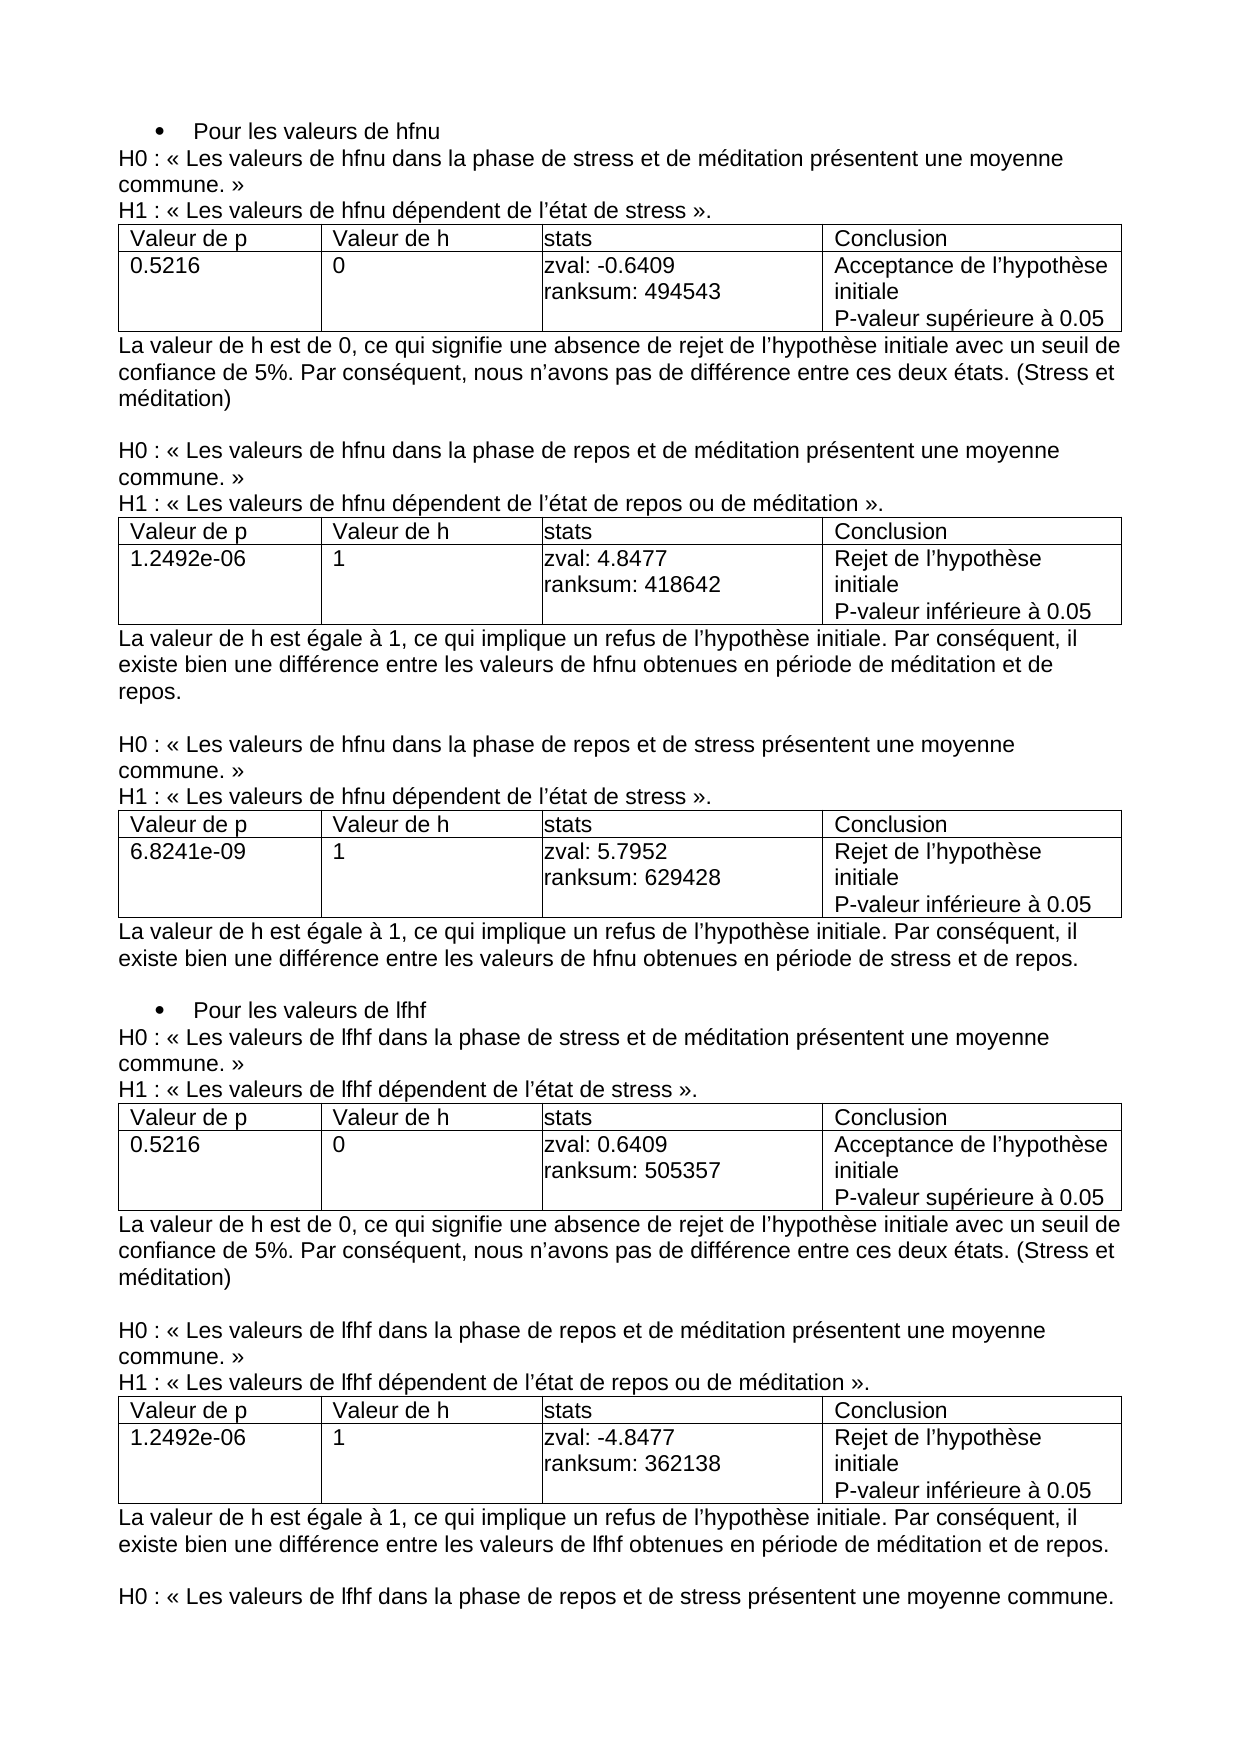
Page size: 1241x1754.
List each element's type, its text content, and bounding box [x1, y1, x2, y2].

list Pour les valeurs de lfhf [156, 997, 1122, 1023]
text H0 : « Les valeurs de lfhf dans la phase de repos et de stress présentent une moyenne commune. [118, 1583, 1122, 1609]
table_header stats [543, 1397, 822, 1423]
table_cell Rejet de l’hypothèse initiale P-valeur inférieure à 0.05 [823, 838, 1121, 917]
table_header Valeur de h [322, 518, 542, 544]
text H1 : « Les valeurs de lfhf dépendent de l’état de stress ». [118, 1076, 1122, 1103]
text H0 : « Les valeurs de hfnu dans la phase de repos et de méditation présentent une moyenne commune. » [118, 437, 1122, 490]
text H0 : « Les valeurs de lfhf dans la phase de stress et de méditation présentent une moyenne commune. » [118, 1023, 1122, 1076]
table_cell 1 [322, 1424, 542, 1503]
table_header stats [543, 811, 822, 837]
text H1 : « Les valeurs de lfhf dépendent de l’état de repos ou de méditation ». [118, 1369, 1122, 1396]
text H0 : « Les valeurs de hfnu dans la phase de repos et de stress présentent une moyenne commune. » [118, 731, 1122, 783]
table_cell Rejet de l’hypothèse initiale P-valeur inférieure à 0.05 [823, 1424, 1121, 1503]
table_cell 0 [322, 1131, 542, 1210]
table_header Valeur de p [119, 225, 321, 251]
table_header Valeur de p [119, 1104, 321, 1130]
table_cell 0 [322, 252, 542, 331]
table_cell Acceptance de l’hypothèse initiale P-valeur supérieure à 0.05 [823, 1131, 1121, 1210]
table_cell 0.5216 [119, 1131, 321, 1210]
table_cell 1 [322, 545, 542, 624]
table_header Conclusion [823, 1397, 1121, 1423]
table_header stats [543, 518, 822, 544]
text H0 : « Les valeurs de hfnu dans la phase de stress et de méditation présentent une moyenne commune. » [118, 144, 1122, 197]
text La valeur de h est de 0, ce qui signifie une absence de rejet de l’hypothèse initiale avec un seuil de confiance de 5%. Par conséquent, nous n’avons pas de différence entre ces deux états. (Stress et méditation) [118, 1211, 1122, 1290]
text H1 : « Les valeurs de hfnu dépendent de l’état de stress ». [118, 783, 1122, 809]
text La valeur de h est de 0, ce qui signifie une absence de rejet de l’hypothèse initiale avec un seuil de confiance de 5%. Par conséquent, nous n’avons pas de différence entre ces deux états. (Stress et méditation) [118, 332, 1122, 411]
table_header Valeur de h [322, 1104, 542, 1130]
table_cell zval: 4.8477 ranksum: 418642 [543, 545, 822, 624]
text H1 : « Les valeurs de hfnu dépendent de l’état de repos ou de méditation ». [118, 490, 1122, 517]
table_header Conclusion [823, 811, 1121, 837]
list Pour les valeurs de hfnu [156, 118, 1122, 144]
table_cell 1.2492e-06 [119, 1424, 321, 1503]
table_cell zval: -0.6409 ranksum: 494543 [543, 252, 822, 331]
text La valeur de h est égale à 1, ce qui implique un refus de l’hypothèse initiale. Par conséquent, il existe bien une différence entre les valeurs de lfhf obtenues en période de méditation et de repos. [118, 1504, 1122, 1557]
table_header Conclusion [823, 225, 1121, 251]
table_header stats [543, 225, 822, 251]
table_cell 6.8241e-09 [119, 838, 321, 917]
table_cell zval: 0.6409 ranksum: 505357 [543, 1131, 822, 1210]
table_cell zval: 5.7952 ranksum: 629428 [543, 838, 822, 917]
table_header Conclusion [823, 518, 1121, 544]
text H1 : « Les valeurs de hfnu dépendent de l’état de stress ». [118, 197, 1122, 223]
table_header Valeur de h [322, 1397, 542, 1423]
table_header Valeur de p [119, 811, 321, 837]
table_cell 1.2492e-06 [119, 545, 321, 624]
table_cell 0.5216 [119, 252, 321, 331]
text H0 : « Les valeurs de lfhf dans la phase de repos et de méditation présentent une moyenne commune. » [118, 1317, 1122, 1369]
table_cell zval: -4.8477 ranksum: 362138 [543, 1424, 822, 1503]
table_header Valeur de p [119, 518, 321, 544]
table_header Valeur de h [322, 225, 542, 251]
table_header stats [543, 1104, 822, 1130]
table_cell 1 [322, 838, 542, 917]
table_cell Acceptance de l’hypothèse initiale P-valeur supérieure à 0.05 [823, 252, 1121, 331]
text La valeur de h est égale à 1, ce qui implique un refus de l’hypothèse initiale. Par conséquent, il existe bien une différence entre les valeurs de hfnu obtenues en période de stress et de repos. [118, 918, 1122, 971]
table_header Valeur de p [119, 1397, 321, 1423]
table_cell Rejet de l’hypothèse initiale P-valeur inférieure à 0.05 [823, 545, 1121, 624]
text La valeur de h est égale à 1, ce qui implique un refus de l’hypothèse initiale. Par conséquent, il existe bien une différence entre les valeurs de hfnu obtenues en période de méditation et de repos. [118, 625, 1122, 704]
table_header Valeur de h [322, 811, 542, 837]
table_header Conclusion [823, 1104, 1121, 1130]
